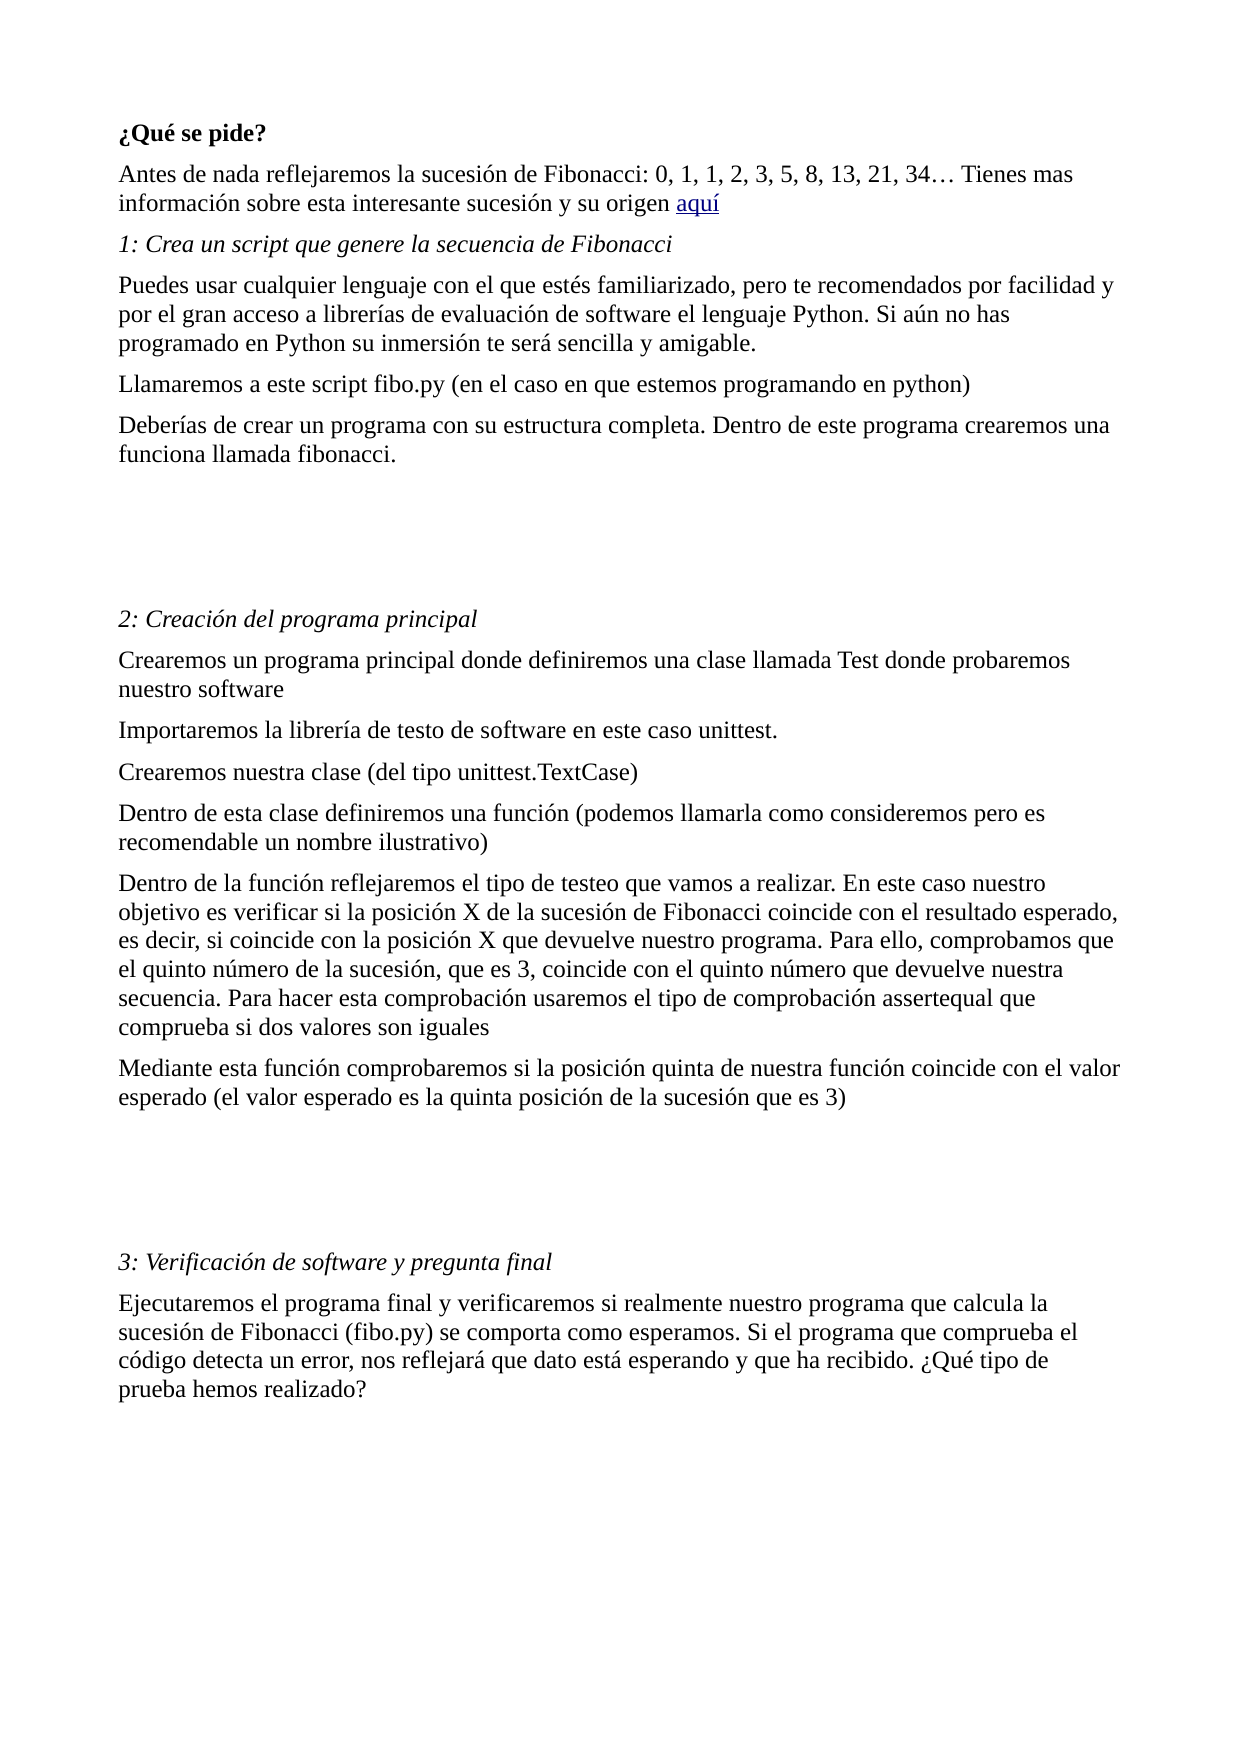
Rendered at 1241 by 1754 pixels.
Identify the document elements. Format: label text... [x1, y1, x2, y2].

text 3: Verificación de software y pregunta final [118, 1247, 1122, 1276]
text Antes de nada reflejaremos la sucesión de Fibonacci: 0, 1, 1, 2, 3, 5, 8, 13, 21, 34… Tienes mas información sobre esta interesante sucesión y su origen aquí [118, 159, 1122, 217]
text Llamaremos a este script fibo.py (en el caso en que estemos programando en python) [118, 369, 1122, 398]
text Deberías de crear un programa con su estructura completa. Dentro de este programa crearemos una funciona llamada fibonacci. [118, 411, 1122, 468]
text Puedes usar cualquier lenguaje con el que estés familiarizado, pero te recomendados por facilidad y por el gran acceso a librerías de evaluación de software el lenguaje Python. Si aún no has programado en Python su inmersión te será sencilla y amigable. [118, 271, 1122, 357]
text Dentro de la función reflejaremos el tipo de testeo que vamos a realizar. En este caso nuestro objetivo es verificar si la posición X de la sucesión de Fibonacci coincide con el resultado esperado, es decir, si coincide con la posición X que devuelve nuestro programa. Para ello, comprobamos que el quinto número de la sucesión, que es 3, coincide con el quinto número que devuelve nuestra secuencia. Para hacer esta comprobación usaremos el tipo de comprobación assertequal que comprueba si dos valores son iguales [118, 868, 1122, 1041]
text ¿Qué se pide? [118, 118, 1122, 147]
text Mediante esta función comprobaremos si la posición quinta de nuestra función coincide con el valor esperado (el valor esperado es la quinta posición de la sucesión que es 3) [118, 1053, 1122, 1111]
text 1: Crea un script que genere la secuencia de Fibonacci [118, 229, 1122, 258]
text 2: Creación del programa principal [118, 604, 1122, 633]
text Crearemos un programa principal donde definiremos una clase llamada Test donde probaremos nuestro software [118, 646, 1122, 703]
text Importaremos la librería de testo de software en este caso unittest. [118, 716, 1122, 744]
text Ejecutaremos el programa final y verificaremos si realmente nuestro programa que calcula la sucesión de Fibonacci (fibo.py) se comporta como esperamos. Si el programa que comprueba el código detecta un error, nos reflejará que dato está esperando y que ha recibido. ¿Qué tipo de prueba hemos realizado? [118, 1288, 1122, 1403]
text Dentro de esta clase definiremos una función (podemos llamarla como consideremos pero es recomendable un nombre ilustrativo) [118, 798, 1122, 856]
text Crearemos nuestra clase (del tipo unittest.TextCase) [118, 757, 1122, 786]
